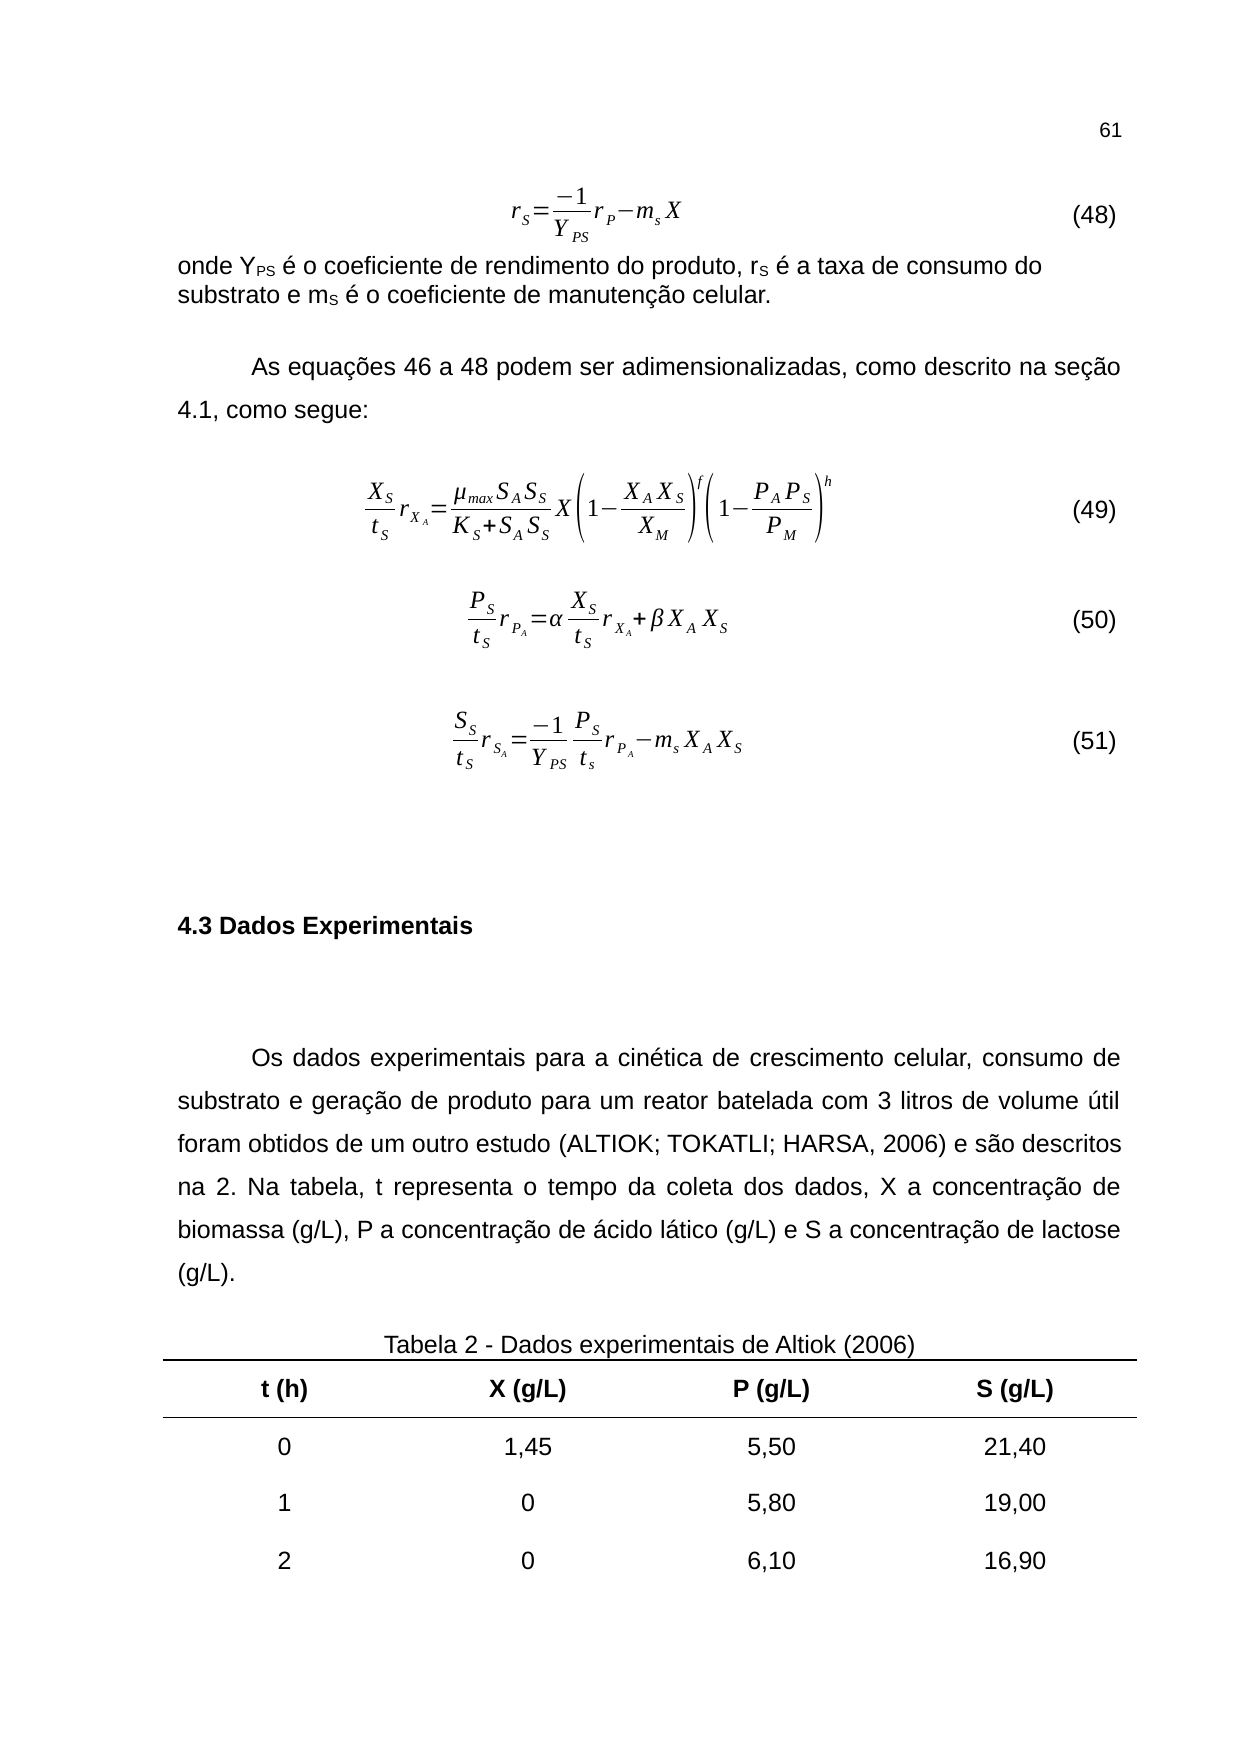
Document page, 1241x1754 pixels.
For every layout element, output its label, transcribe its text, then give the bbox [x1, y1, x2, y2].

table_header (49) [1017, 467, 1122, 552]
table_header [177, 701, 1017, 779]
table_cell 5,80 [650, 1474, 893, 1531]
table_cell 1,45 [406, 1418, 649, 1474]
table_cell 1 [163, 1474, 406, 1531]
text onde YPS é o coeficiente de rendimento do produto, rS é a taxa de consumo do substrato e mS é o coeficiente de manutenção celular. [177, 251, 1122, 309]
table_header X (g/L) [406, 1361, 649, 1416]
table_cell 16,90 [893, 1531, 1137, 1589]
table_header t (h) [163, 1361, 406, 1416]
table_header S (g/L) [893, 1361, 1137, 1416]
text Tabela 2 - Dados experimentais de Altiok (2006) [177, 1330, 1122, 1359]
subtitle Dados Experimentais [177, 911, 1122, 940]
table_cell 5,50 [650, 1418, 893, 1474]
table_header (51) [1017, 701, 1122, 779]
table_cell 0 [406, 1474, 649, 1531]
table_cell 0 [406, 1531, 649, 1589]
text Os dados experimentais para a cinética de crescimento celular, consumo de substrato e geração de produto para um reator batelada com 3 litros de volume útil foram obtidos de um outro estudo (ALTIOK; TOKATLI; HARSA, 2006) e são descritos na Tabela 2. Na tabela, t representa o tempo da coleta dos dados, X a concentração de biomassa (g/L), P a concentração de ácido lático (g/L) e S a concentração de lactose (g/L). [177, 1043, 1122, 1287]
table_header [177, 467, 1017, 552]
table_header (48) [1017, 177, 1122, 251]
table_header [177, 177, 1017, 251]
table_cell 2 [163, 1531, 406, 1589]
table_header P (g/L) [650, 1361, 893, 1416]
table_cell 0 [163, 1418, 406, 1474]
table_header [177, 581, 1017, 658]
table_cell 21,40 [893, 1418, 1137, 1474]
text As equações 46 a 48 podem ser adimensionalizadas, como descrito na seção 4.1, como segue: [177, 352, 1122, 424]
table_cell 6,10 [650, 1531, 893, 1589]
table_header (50) [1017, 581, 1122, 658]
table_cell 19,00 [893, 1474, 1137, 1531]
